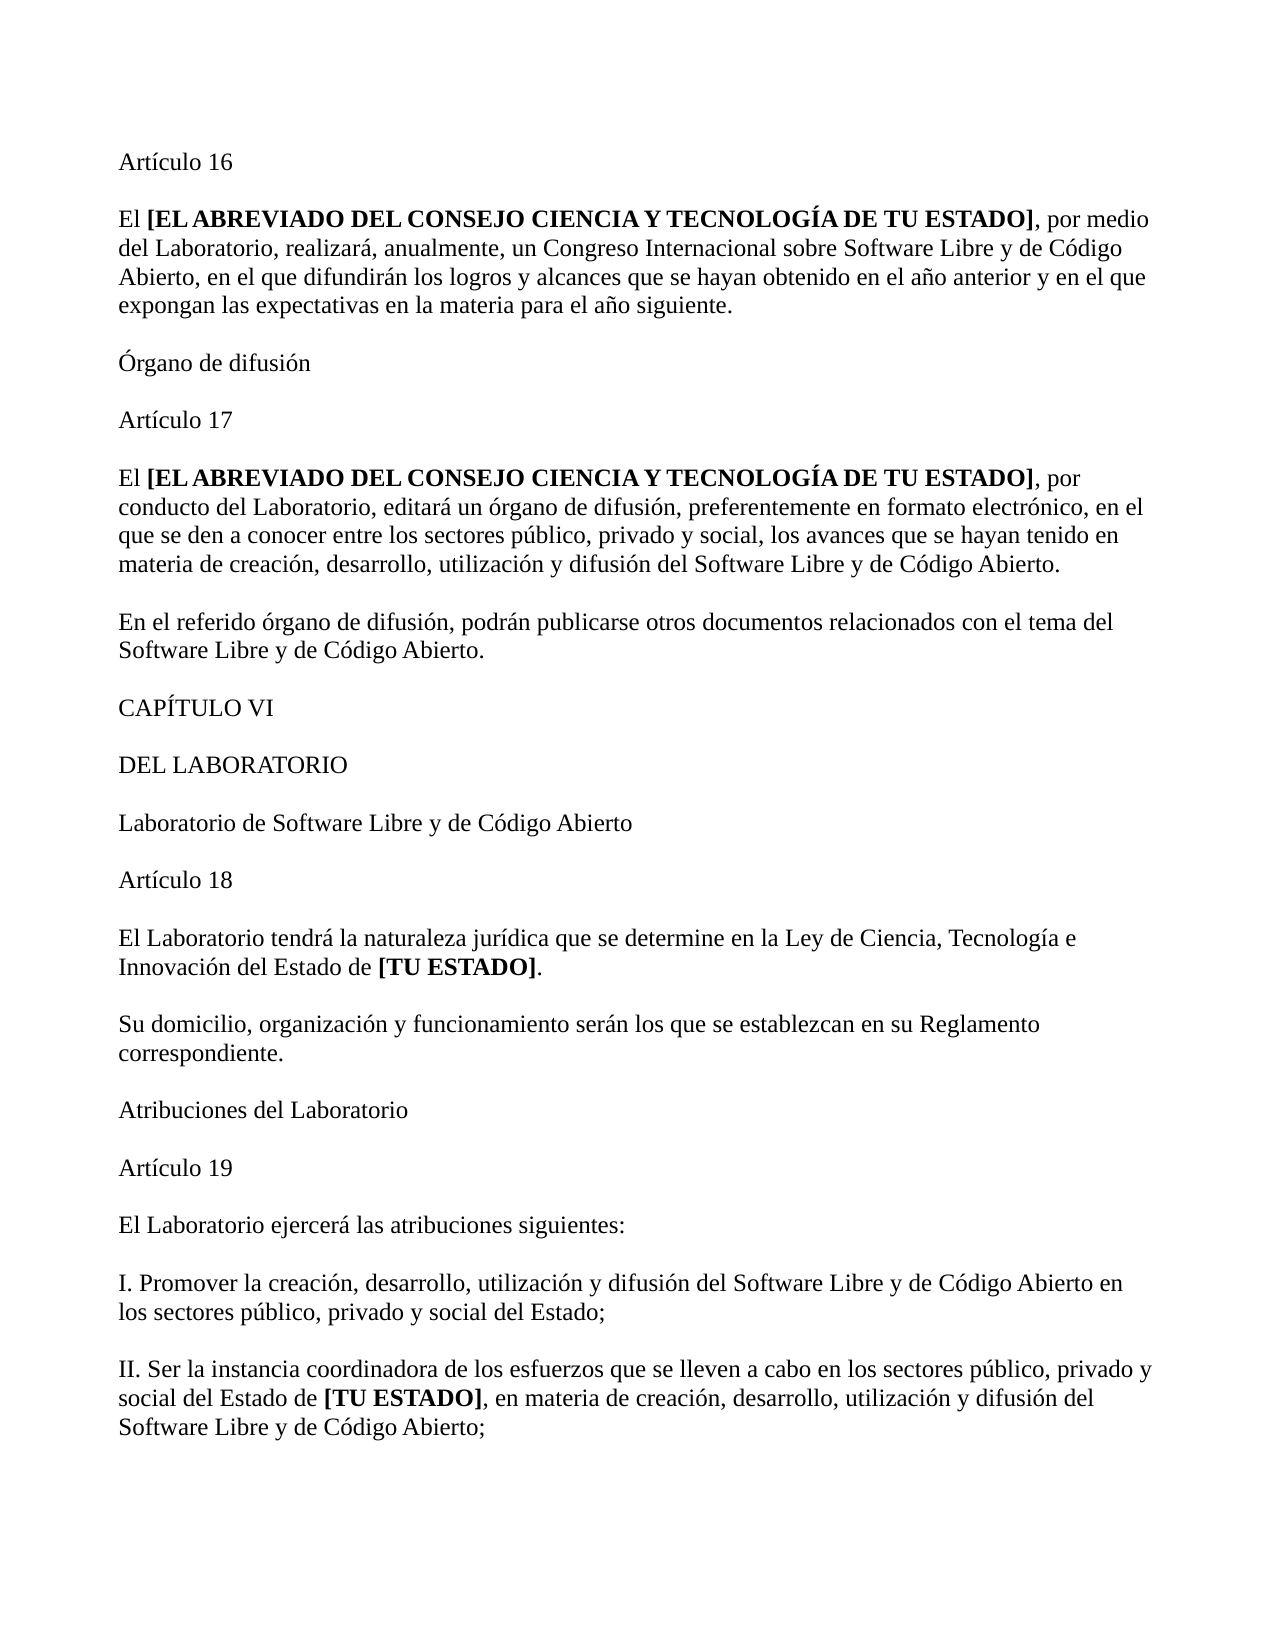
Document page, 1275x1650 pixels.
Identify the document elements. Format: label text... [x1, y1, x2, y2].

text Artículo 19 [118, 1153, 1157, 1182]
text El [EL ABREVIADO DEL CONSEJO CIENCIA Y TECNOLOGÍA DE TU ESTADO], por medio del Laboratorio, realizará, anualmente, un Congreso Internacional sobre Software Libre y de Código Abierto, en el que difundirán los logros y alcances que se hayan obtenido en el año anterior y en el que expongan las expectativas en la materia para el año siguiente. [118, 204, 1157, 319]
text I. Promover la creación, desarrollo, utilización y difusión del Software Libre y de Código Abierto en los sectores público, privado y social del Estado; [118, 1268, 1157, 1326]
text Laboratorio de Software Libre y de Código Abierto [118, 808, 1157, 837]
text Su domicilio, organización y funcionamiento serán los que se establezcan en su Reglamento correspondiente. [118, 1009, 1157, 1067]
text Órgano de difusión [118, 348, 1157, 377]
text II. Ser la instancia coordinadora de los esfuerzos que se lleven a cabo en los sectores público, privado y social del Estado de [TU ESTADO], en materia de creación, desarrollo, utilización y difusión del Software Libre y de Código Abierto; [118, 1354, 1157, 1441]
text El Laboratorio tendrá la naturaleza jurídica que se determine en la Ley de Ciencia, Tecnología e Innovación del Estado de [TU ESTADO]. [118, 923, 1157, 981]
text Artículo 17 [118, 406, 1157, 434]
text Artículo 16 [118, 147, 1157, 176]
text Artículo 18 [118, 866, 1157, 894]
text El [EL ABREVIADO DEL CONSEJO CIENCIA Y TECNOLOGÍA DE TU ESTADO], por conducto del Laboratorio, editará un órgano de difusión, preferentemente en formato electrónico, en el que se den a conocer entre los sectores público, privado y social, los avances que se hayan tenido en materia de creación, desarrollo, utilización y difusión del Software Libre y de Código Abierto. [118, 463, 1157, 578]
text Atribuciones del Laboratorio [118, 1096, 1157, 1124]
text El Laboratorio ejercerá las atribuciones siguientes: [118, 1211, 1157, 1239]
text CAPÍTULO VI [118, 693, 1157, 722]
text En el referido órgano de difusión, podrán publicarse otros documentos relacionados con el tema del Software Libre y de Código Abierto. [118, 607, 1157, 664]
text DEL LABORATORIO [118, 751, 1157, 779]
